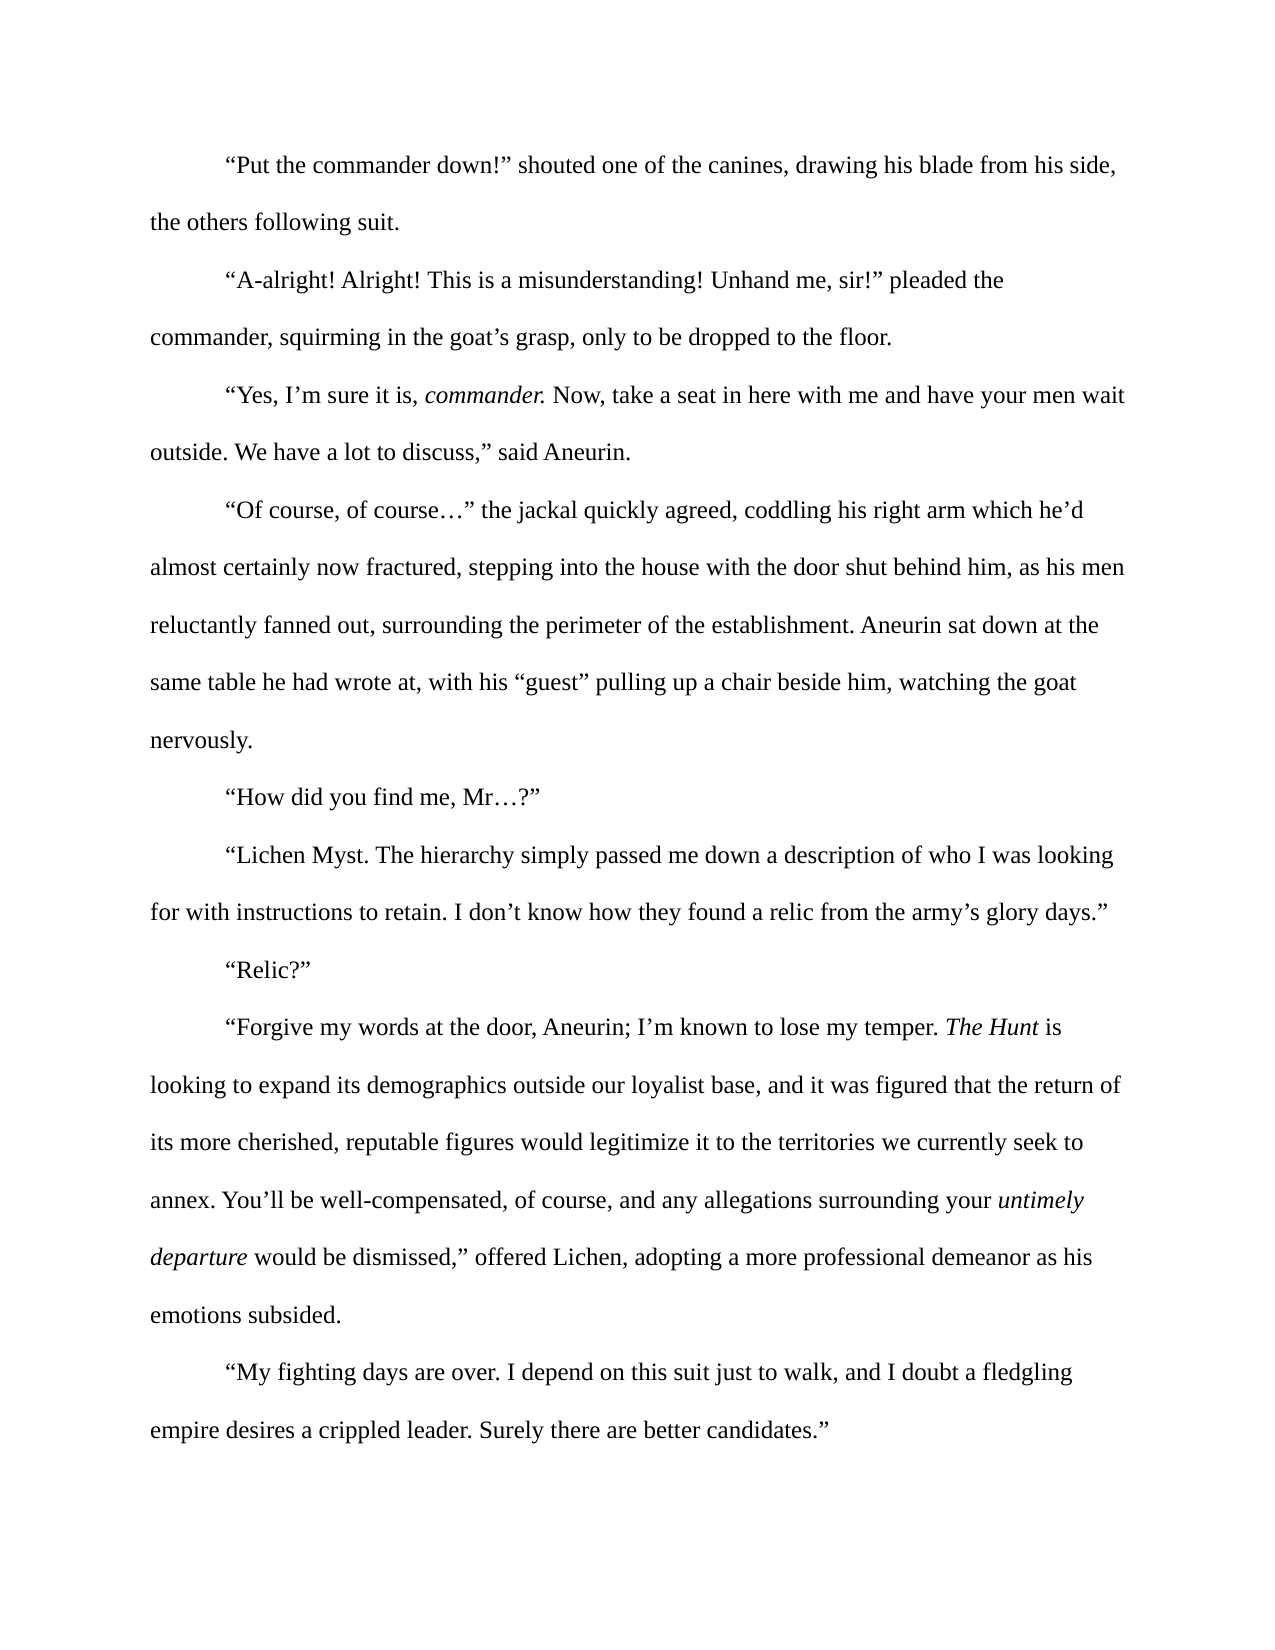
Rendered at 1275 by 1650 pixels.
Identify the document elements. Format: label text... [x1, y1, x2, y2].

text “Lichen Myst. The hierarchy simply passed me down a description of who I was looking for with instructions to retain. I don’t know how they found a relic from the army’s glory days.” [150, 840, 1125, 926]
text “Relic?” [150, 955, 1125, 984]
text “Yes, I’m sure it is, commander. Now, take a seat in here with me and have your men wait outside. We have a lot to discuss,” said Aneurin. [150, 380, 1125, 466]
text “Put the commander down!” shouted one of the canines, drawing his blade from his side, the others following suit. [150, 150, 1125, 236]
text “My fighting days are over. I depend on this suit just to walk, and I doubt a fledgling empire desires a crippled leader. Surely there are better candidates.” [150, 1357, 1125, 1444]
text “Of course, of course…” the jackal quickly agreed, coddling his right arm which he’d almost certainly now fractured, stepping into the house with the door shut behind him, as his men reluctantly fanned out, surrounding the perimeter of the establishment. Aneurin sat down at the same table he had wrote at, with his “guest” pulling up a chair beside him, watching the goat nervously. [150, 495, 1125, 754]
text “A-alright! Alright! This is a misunderstanding! Unhand me, sir!” pleaded the commander, squirming in the goat’s grasp, only to be dropped to the floor. [150, 265, 1125, 351]
text “How did you find me, Mr…?” [150, 782, 1125, 811]
text “Forgive my words at the door, Aneurin; I’m known to lose my temper. The Hunt is looking to expand its demographics outside our loyalist base, and it was figured that the return of its more cherished, reputable figures would legitimize it to the territories we currently seek to annex. You’ll be well-compensated, of course, and any allegations surrounding your untimely departure would be dismissed,” offered Lichen, adopting a more professional demeanor as his emotions subsided. [150, 1012, 1125, 1329]
